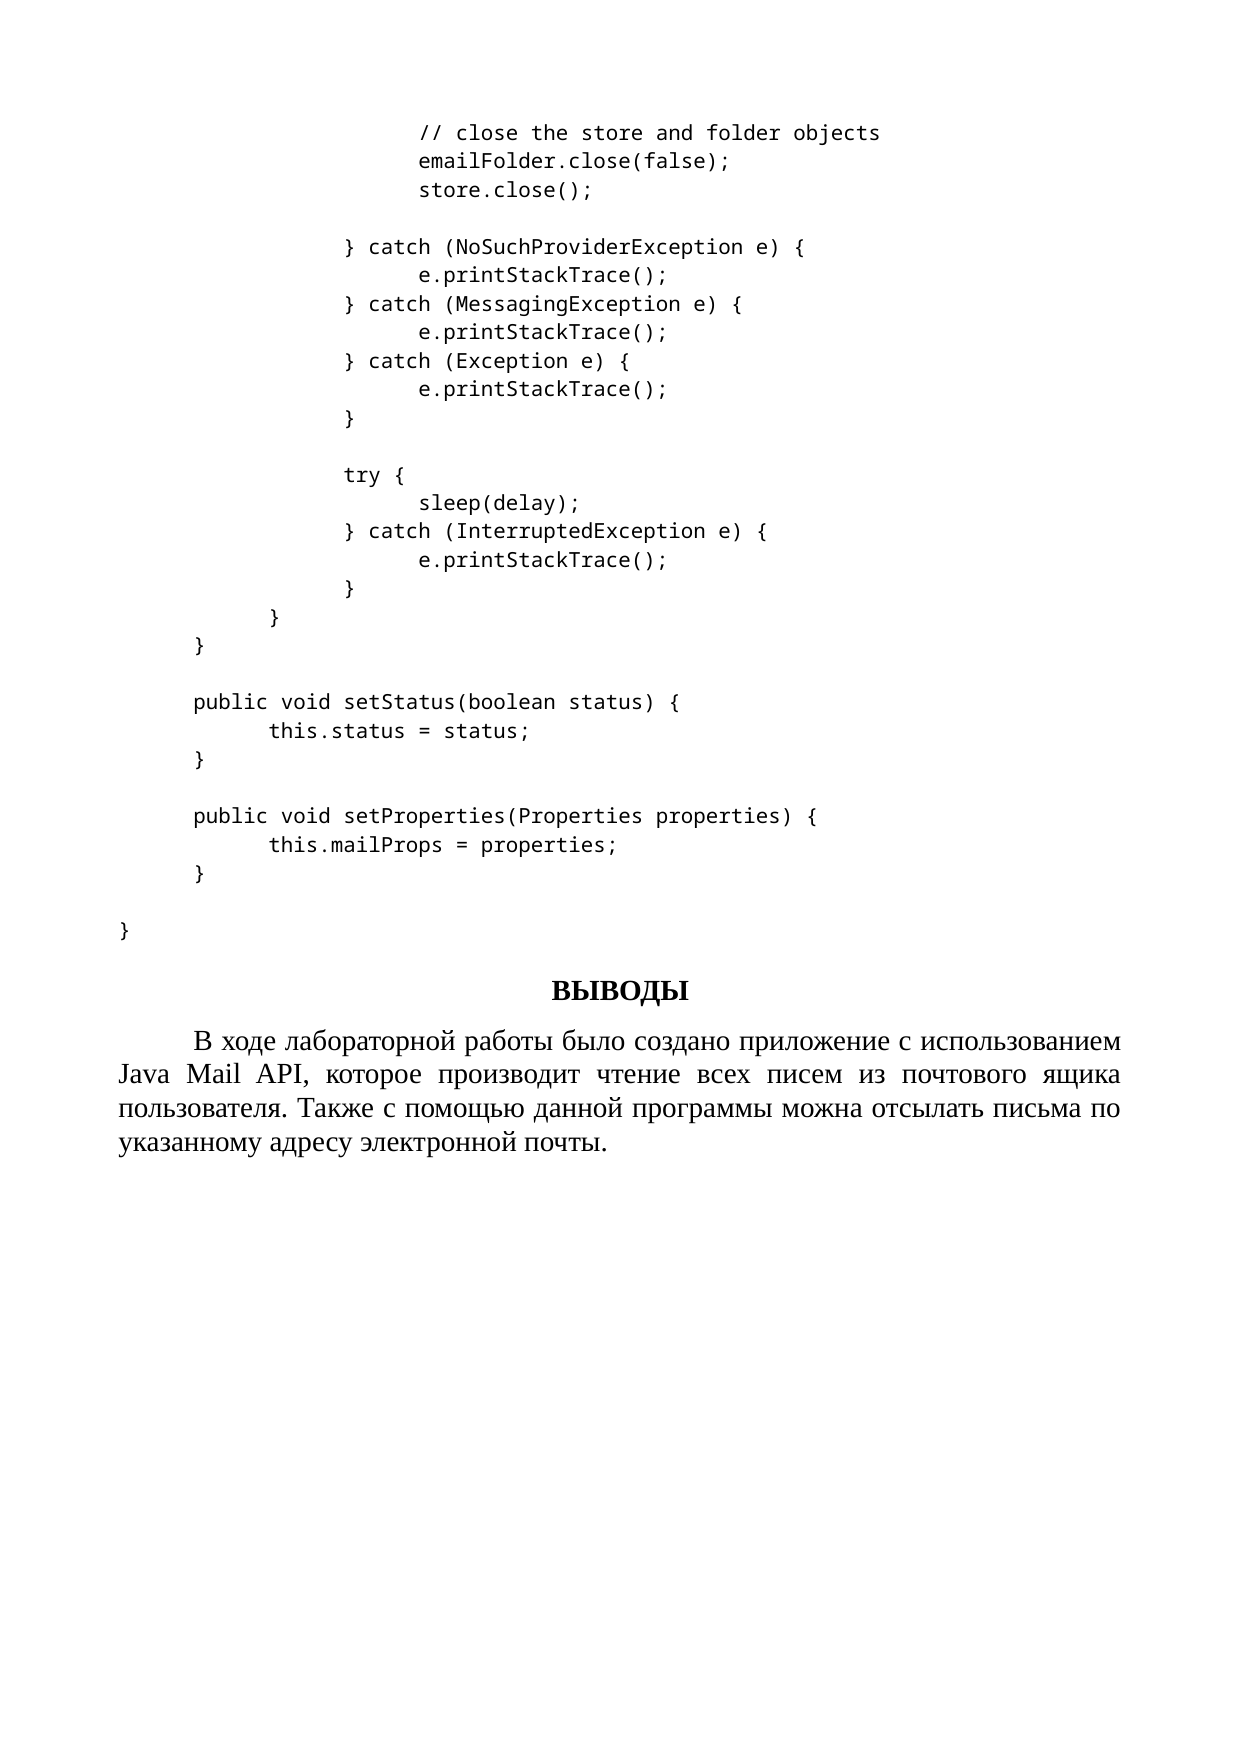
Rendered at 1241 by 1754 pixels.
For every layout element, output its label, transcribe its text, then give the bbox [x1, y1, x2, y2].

text this.status = status; [118, 716, 1122, 744]
text public void setStatus(boolean status) { [118, 687, 1122, 716]
text emailFolder.close(false); [118, 147, 1122, 175]
text } [118, 858, 1122, 887]
text } catch (MessagingException e) { [118, 289, 1122, 317]
text } [118, 602, 1122, 630]
text e.printStackTrace(); [118, 317, 1122, 346]
text e.printStackTrace(); [118, 261, 1122, 289]
text } catch (InterruptedException e) { [118, 517, 1122, 545]
text // close the store and folder objects [118, 118, 1122, 147]
text } [118, 630, 1122, 659]
text ВЫВОДЫ [118, 973, 1122, 1006]
text } [118, 916, 1122, 944]
text store.close(); [118, 175, 1122, 203]
text } [118, 744, 1122, 773]
text try { [118, 460, 1122, 488]
text this.mailProps = properties; [118, 830, 1122, 858]
text } catch (NoSuchProviderException e) { [118, 232, 1122, 261]
text В ходе лабораторной работы было создано приложение с использованием Java Mail API, которое производит чтение всех писем из почтового ящика пользователя. Также с помощью данной программы можна отсылать письма по указанному адресу электронной почты. [118, 1023, 1122, 1157]
text } catch (Exception e) { [118, 346, 1122, 374]
text sleep(delay); [118, 488, 1122, 517]
text } [118, 573, 1122, 602]
text public void setProperties(Properties properties) { [118, 802, 1122, 830]
text e.printStackTrace(); [118, 374, 1122, 403]
text } [118, 403, 1122, 431]
text e.printStackTrace(); [118, 545, 1122, 573]
